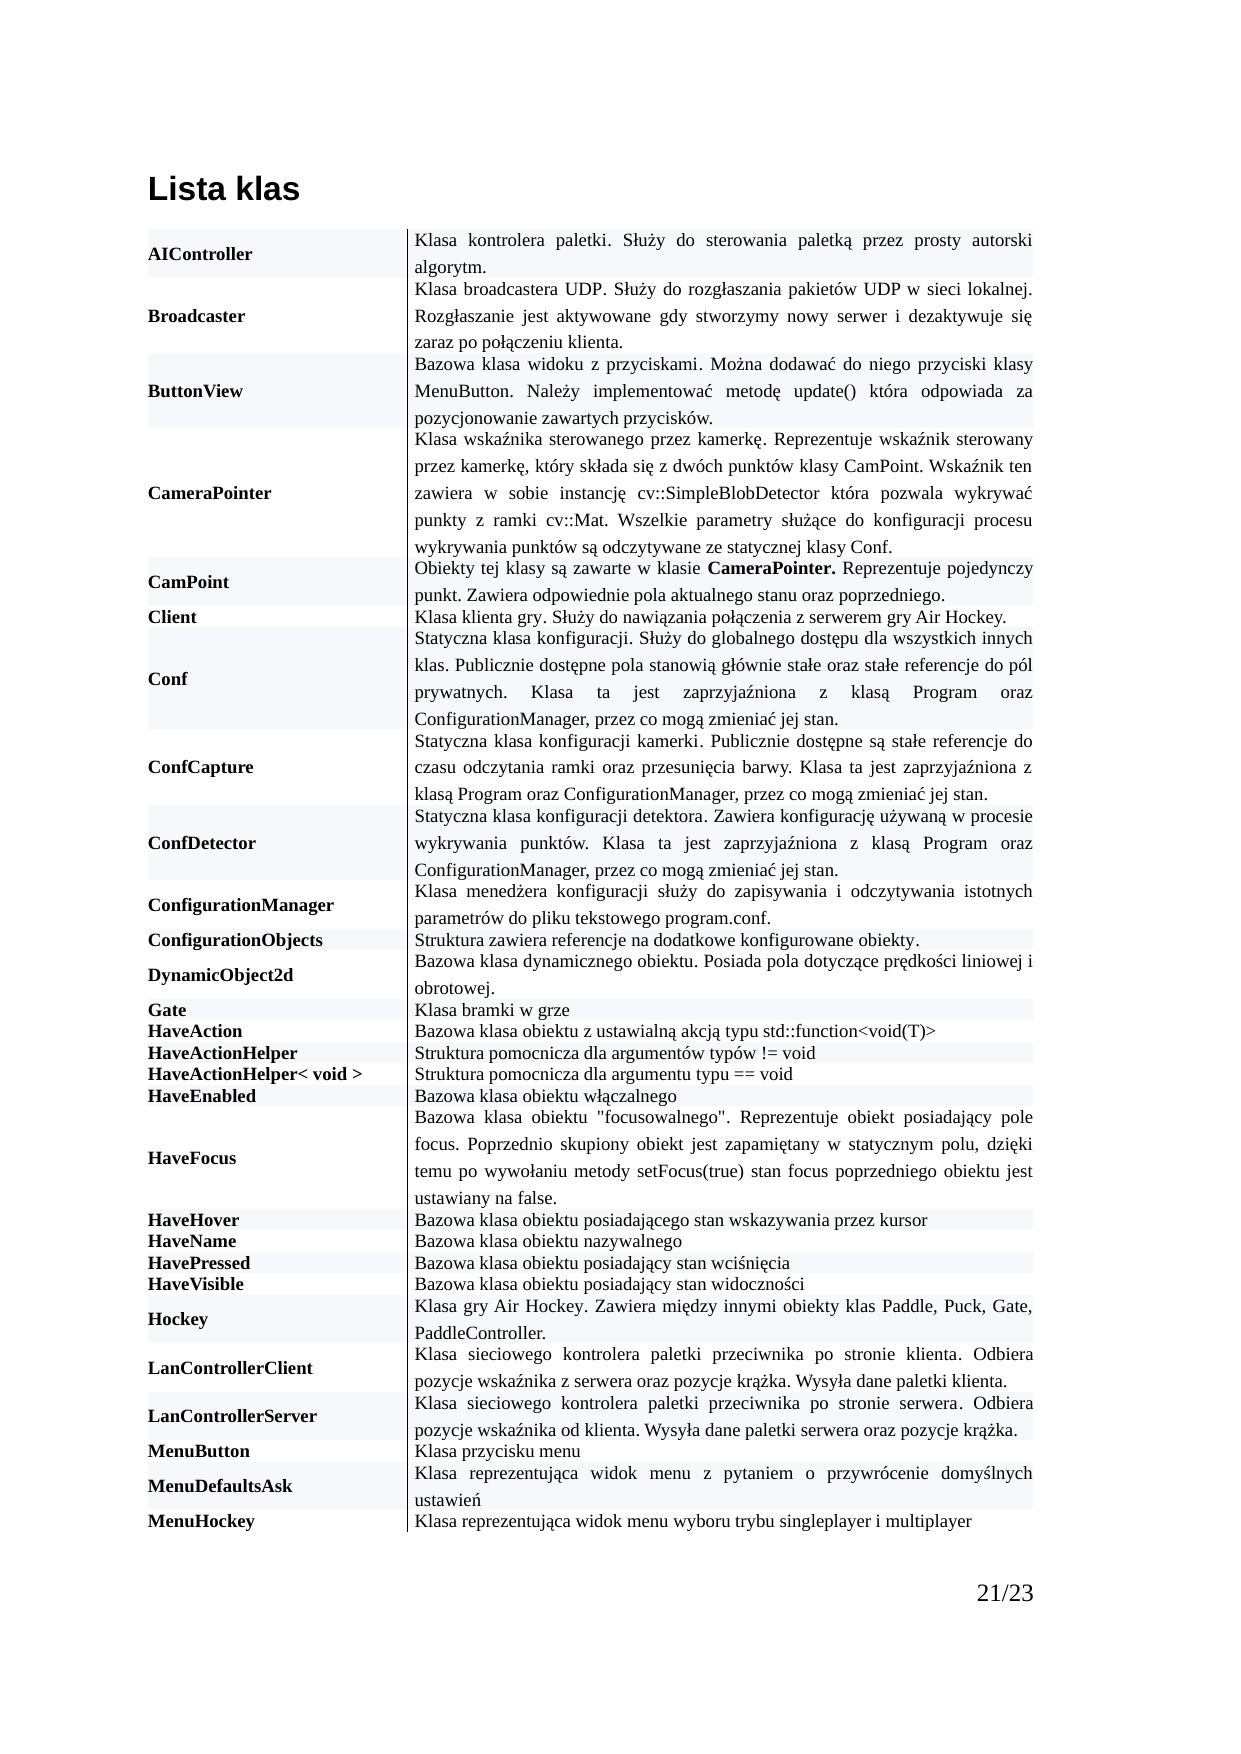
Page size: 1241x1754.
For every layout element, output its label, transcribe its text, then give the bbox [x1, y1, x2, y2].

table_cell Struktura pomocnicza dla argumentu typu == void [408, 1063, 1033, 1085]
table_cell Statyczna klasa konfiguracji. Służy do globalnego dostępu dla wszystkich innych klas. Publicznie dostępne pola stanowią głównie stałe oraz stałe referencje do pól prywatnych. Klasa ta jest zaprzyjaźniona z klasą Program oraz ConfigurationManager, przez co mogą zmieniać jej stan. [408, 627, 1033, 729]
table_cell Conf [148, 627, 407, 729]
table_cell Bazowa klasa obiektu posiadający stan widoczności [408, 1273, 1033, 1295]
table_cell ConfigurationManager [148, 880, 407, 928]
table_cell ConfCapture [148, 730, 407, 805]
table_cell CameraPointer [148, 428, 407, 557]
table_cell HaveActionHelper< void > [148, 1063, 407, 1085]
table_cell Struktura zawiera referencje na dodatkowe konfigurowane obiekty. [408, 929, 1033, 950]
table_cell Klasa przycisku menu [408, 1440, 1033, 1462]
subtitle Lista klas [148, 168, 1033, 207]
table_cell DynamicObject2d [148, 950, 407, 998]
table_cell MenuDefaultsAsk [148, 1462, 407, 1510]
table_cell HaveEnabled [148, 1085, 407, 1106]
table_cell ButtonView [148, 353, 407, 428]
table_cell Klasa menedżera konfiguracji służy do zapisywania i odczytywania istotnych parametrów do pliku tekstowego program.conf. [408, 880, 1033, 928]
table_cell Klasa bramki w grze [408, 999, 1033, 1020]
table_cell Client [148, 606, 407, 627]
table_cell Klasa wskaźnika sterowanego przez kamerkę. Reprezentuje wskaźnik sterowany przez kamerkę, który składa się z dwóch punktów klasy CamPoint. Wskaźnik ten zawiera w sobie instancję cv::SimpleBlobDetector która pozwala wykrywać punkty z ramki cv::Mat. Wszelkie parametry służące do konfiguracji procesu wykrywania punktów są odczytywane ze statycznej klasy Conf. [408, 428, 1033, 557]
table_cell CamPoint [148, 557, 407, 606]
table_cell Bazowa klasa obiektu włączalnego [408, 1085, 1033, 1106]
table_cell Klasa sieciowego kontrolera paletki przeciwnika po stronie serwera. Odbiera pozycje wskaźnika od klienta. Wysyła dane paletki serwera oraz pozycje krążka. [408, 1392, 1033, 1440]
table_cell Struktura pomocnicza dla argumentów typów != void [408, 1042, 1033, 1063]
table_cell Obiekty tej klasy są zawarte w klasie CameraPointer. Reprezentuje pojedynczy punkt. Zawiera odpowiednie pola aktualnego stanu oraz poprzedniego. [408, 557, 1033, 606]
table_cell Klasa gry Air Hockey. Zawiera między innymi obiekty klas Paddle, Puck, Gate, PaddleController. [408, 1295, 1033, 1343]
table_cell HavePressed [148, 1252, 407, 1273]
table_cell HaveActionHelper [148, 1042, 407, 1063]
table_cell Hockey [148, 1295, 407, 1343]
table_cell MenuButton [148, 1440, 407, 1462]
table_cell ConfDetector [148, 805, 407, 880]
table_cell LanControllerClient [148, 1343, 407, 1392]
table_cell Klasa broadcastera UDP. Służy do rozgłaszania pakietów UDP w sieci lokalnej. Rozgłaszanie jest aktywowane gdy stworzymy nowy serwer i dezaktywuje się zaraz po połączeniu klienta. [408, 278, 1033, 353]
table_cell Bazowa klasa obiektu posiadającego stan wskazywania przez kursor [408, 1209, 1033, 1230]
table_header AIController [148, 229, 407, 278]
table_cell HaveHover [148, 1209, 407, 1230]
table_cell MenuHockey [148, 1510, 407, 1532]
table_cell Klasa reprezentująca widok menu z pytaniem o przywrócenie domyślnych ustawień [408, 1462, 1033, 1510]
table_header Klasa kontrolera paletki. Służy do sterowania paletką przez prosty autorski algorytm. [408, 229, 1033, 278]
table_cell HaveAction [148, 1020, 407, 1042]
table_cell Bazowa klasa obiektu nazywalnego [408, 1230, 1033, 1252]
table_cell Bazowa klasa widoku z przyciskami. Można dodawać do niego przyciski klasy MenuButton. Należy implementować metodę update() która odpowiada za pozycjonowanie zawartych przycisków. [408, 353, 1033, 428]
table_cell Statyczna klasa konfiguracji detektora. Zawiera konfigurację używaną w procesie wykrywania punktów. Klasa ta jest zaprzyjaźniona z klasą Program oraz ConfigurationManager, przez co mogą zmieniać jej stan. [408, 805, 1033, 880]
table_cell LanControllerServer [148, 1392, 407, 1440]
table_cell Bazowa klasa obiektu "focusowalnego". Reprezentuje obiekt posiadający pole focus. Poprzednio skupiony obiekt jest zapamiętany w statycznym polu, dzięki temu po wywołaniu metody setFocus(true) stan focus poprzedniego obiektu jest ustawiany na false. [408, 1106, 1033, 1208]
table_cell Gate [148, 999, 407, 1020]
table_cell Klasa klienta gry. Służy do nawiązania połączenia z serwerem gry Air Hockey. [408, 606, 1033, 627]
table_cell Klasa reprezentująca widok menu wyboru trybu singleplayer i multiplayer [408, 1510, 1033, 1532]
table_cell Statyczna klasa konfiguracji kamerki. Publicznie dostępne są stałe referencje do czasu odczytania ramki oraz przesunięcia barwy. Klasa ta jest zaprzyjaźniona z klasą Program oraz ConfigurationManager, przez co mogą zmieniać jej stan. [408, 730, 1033, 805]
table_cell ConfigurationObjects [148, 929, 407, 950]
table_cell HaveVisible [148, 1273, 407, 1295]
table_cell Bazowa klasa dynamicznego obiektu. Posiada pola dotyczące prędkości liniowej i obrotowej. [408, 950, 1033, 998]
table_cell Klasa sieciowego kontrolera paletki przeciwnika po stronie klienta. Odbiera pozycje wskaźnika z serwera oraz pozycje krążka. Wysyła dane paletki klienta. [408, 1343, 1033, 1392]
table_cell Broadcaster [148, 278, 407, 353]
table_cell HaveName [148, 1230, 407, 1252]
table_cell HaveFocus [148, 1106, 407, 1208]
table_cell Bazowa klasa obiektu posiadający stan wciśnięcia [408, 1252, 1033, 1273]
table_cell Bazowa klasa obiektu z ustawialną akcją typu std::function<void(T)> [408, 1020, 1033, 1042]
